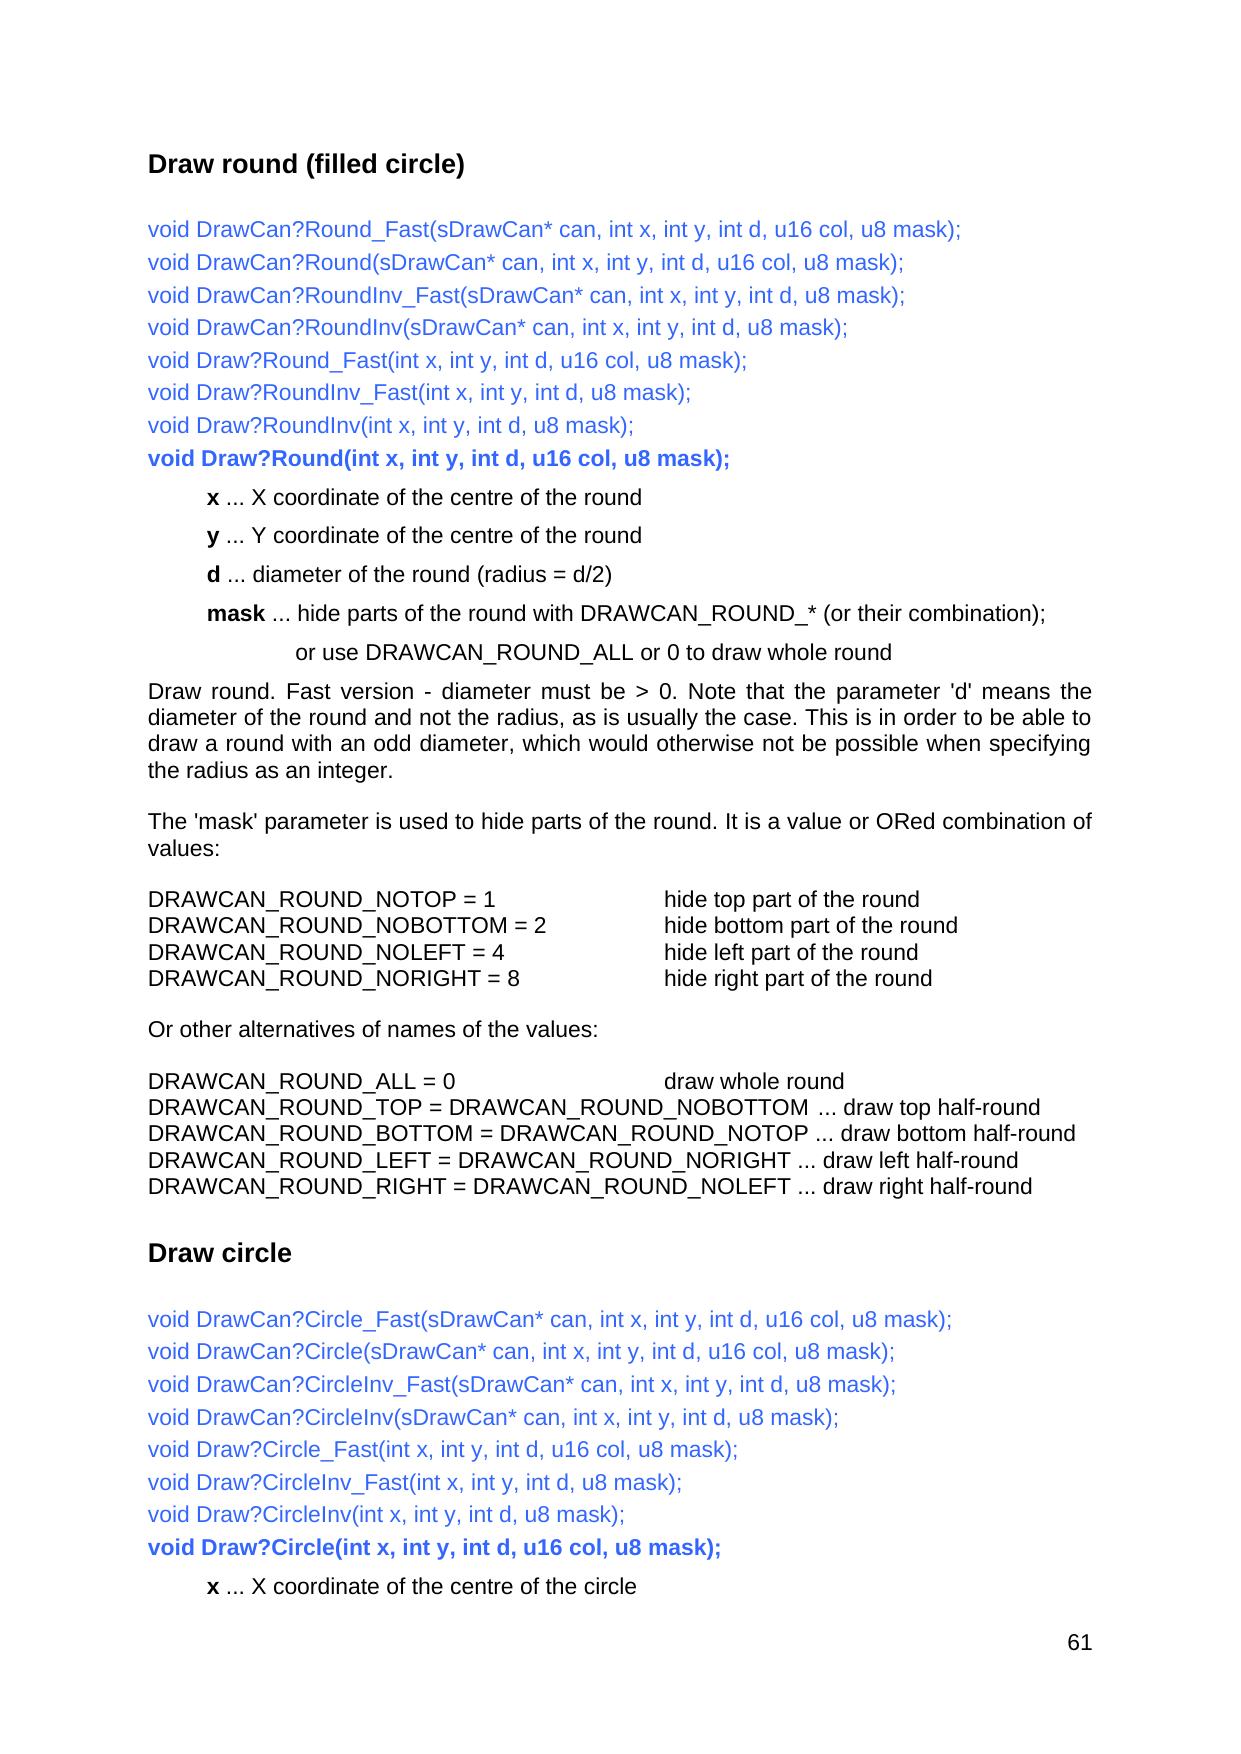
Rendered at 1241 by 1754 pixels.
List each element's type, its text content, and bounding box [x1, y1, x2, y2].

text DRAWCAN_ROUND_LEFT = DRAWCAN_ROUND_NORIGHT ... draw left half-round [148, 1147, 1093, 1173]
text DRAWCAN_ROUND_BOTTOM = DRAWCAN_ROUND_NOTOP ... draw bottom half-round [148, 1120, 1093, 1147]
text DRAWCAN_ROUND_ALL = 0 draw whole round [148, 1068, 1093, 1094]
text void Draw?Round_Fast(int x, int y, int d, u16 col, u8 mask); [148, 347, 1093, 373]
text DRAWCAN_ROUND_NOBOTTOM = 2 hide bottom part of the round [148, 912, 1093, 938]
text void DrawCan?Circle(sDrawCan* can, int x, int y, int d, u16 col, u8 mask); [148, 1338, 1093, 1364]
text void DrawCan?RoundInv_Fast(sDrawCan* can, int x, int y, int d, u8 mask); [148, 282, 1093, 308]
text mask ... hide parts of the round with DRAWCAN_ROUND_* (or their combination); [148, 600, 1093, 626]
text void Draw?Circle(int x, int y, int d, u16 col, u8 mask); [148, 1534, 1093, 1560]
text void Draw?Round(int x, int y, int d, u16 col, u8 mask); [148, 444, 1093, 471]
text void DrawCan?Round(sDrawCan* can, int x, int y, int d, u16 col, u8 mask); [148, 249, 1093, 275]
text void DrawCan?Circle_Fast(sDrawCan* can, int x, int y, int d, u16 col, u8 mask); [148, 1306, 1093, 1332]
text void Draw?CircleInv_Fast(int x, int y, int d, u8 mask); [148, 1469, 1093, 1495]
text y ... Y coordinate of the centre of the round [148, 522, 1093, 549]
text x ... X coordinate of the centre of the circle [148, 1573, 1093, 1599]
text void DrawCan?Round_Fast(sDrawCan* can, int x, int y, int d, u16 col, u8 mask); [148, 216, 1093, 243]
text void Draw?CircleInv(int x, int y, int d, u8 mask); [148, 1501, 1093, 1528]
text void DrawCan?CircleInv_Fast(sDrawCan* can, int x, int y, int d, u8 mask); [148, 1371, 1093, 1397]
text Or other alternatives of names of the values: [148, 1016, 1093, 1043]
text DRAWCAN_ROUND_NOTOP = 1 hide top part of the round [148, 886, 1093, 912]
text void DrawCan?RoundInv(sDrawCan* can, int x, int y, int d, u8 mask); [148, 314, 1093, 341]
text DRAWCAN_ROUND_NOLEFT = 4 hide left part of the round [148, 938, 1093, 965]
text void DrawCan?CircleInv(sDrawCan* can, int x, int y, int d, u8 mask); [148, 1403, 1093, 1430]
text d ... diameter of the round (radius = d/2) [148, 561, 1093, 587]
text The 'mask' parameter is used to hide parts of the round. It is a value or ORed combination of values: [148, 808, 1093, 861]
text void Draw?Circle_Fast(int x, int y, int d, u16 col, u8 mask); [148, 1436, 1093, 1462]
text DRAWCAN_ROUND_NORIGHT = 8 hide right part of the round [148, 965, 1093, 991]
text Draw round. Fast version - diameter must be > 0. Note that the parameter 'd' means the diameter of the round and not the radius, as is usually the case. This is in order to be able to draw a round with an odd diameter, which would otherwise not be possible when specifying the radius as an integer. [148, 678, 1093, 783]
subtitle Draw round (filled circle) [148, 148, 1093, 179]
subtitle Draw circle [148, 1237, 1093, 1268]
text DRAWCAN_ROUND_TOP = DRAWCAN_ROUND_NOBOTTOM ... draw top half-round [148, 1094, 1093, 1120]
text or use DRAWCAN_ROUND_ALL or 0 to draw whole round [221, 639, 1093, 665]
text DRAWCAN_ROUND_RIGHT = DRAWCAN_ROUND_NOLEFT ... draw right half-round [148, 1173, 1093, 1199]
text x ... X coordinate of the centre of the round [148, 483, 1093, 510]
text void Draw?RoundInv_Fast(int x, int y, int d, u8 mask); [148, 379, 1093, 406]
text void Draw?RoundInv(int x, int y, int d, u8 mask); [148, 412, 1093, 438]
